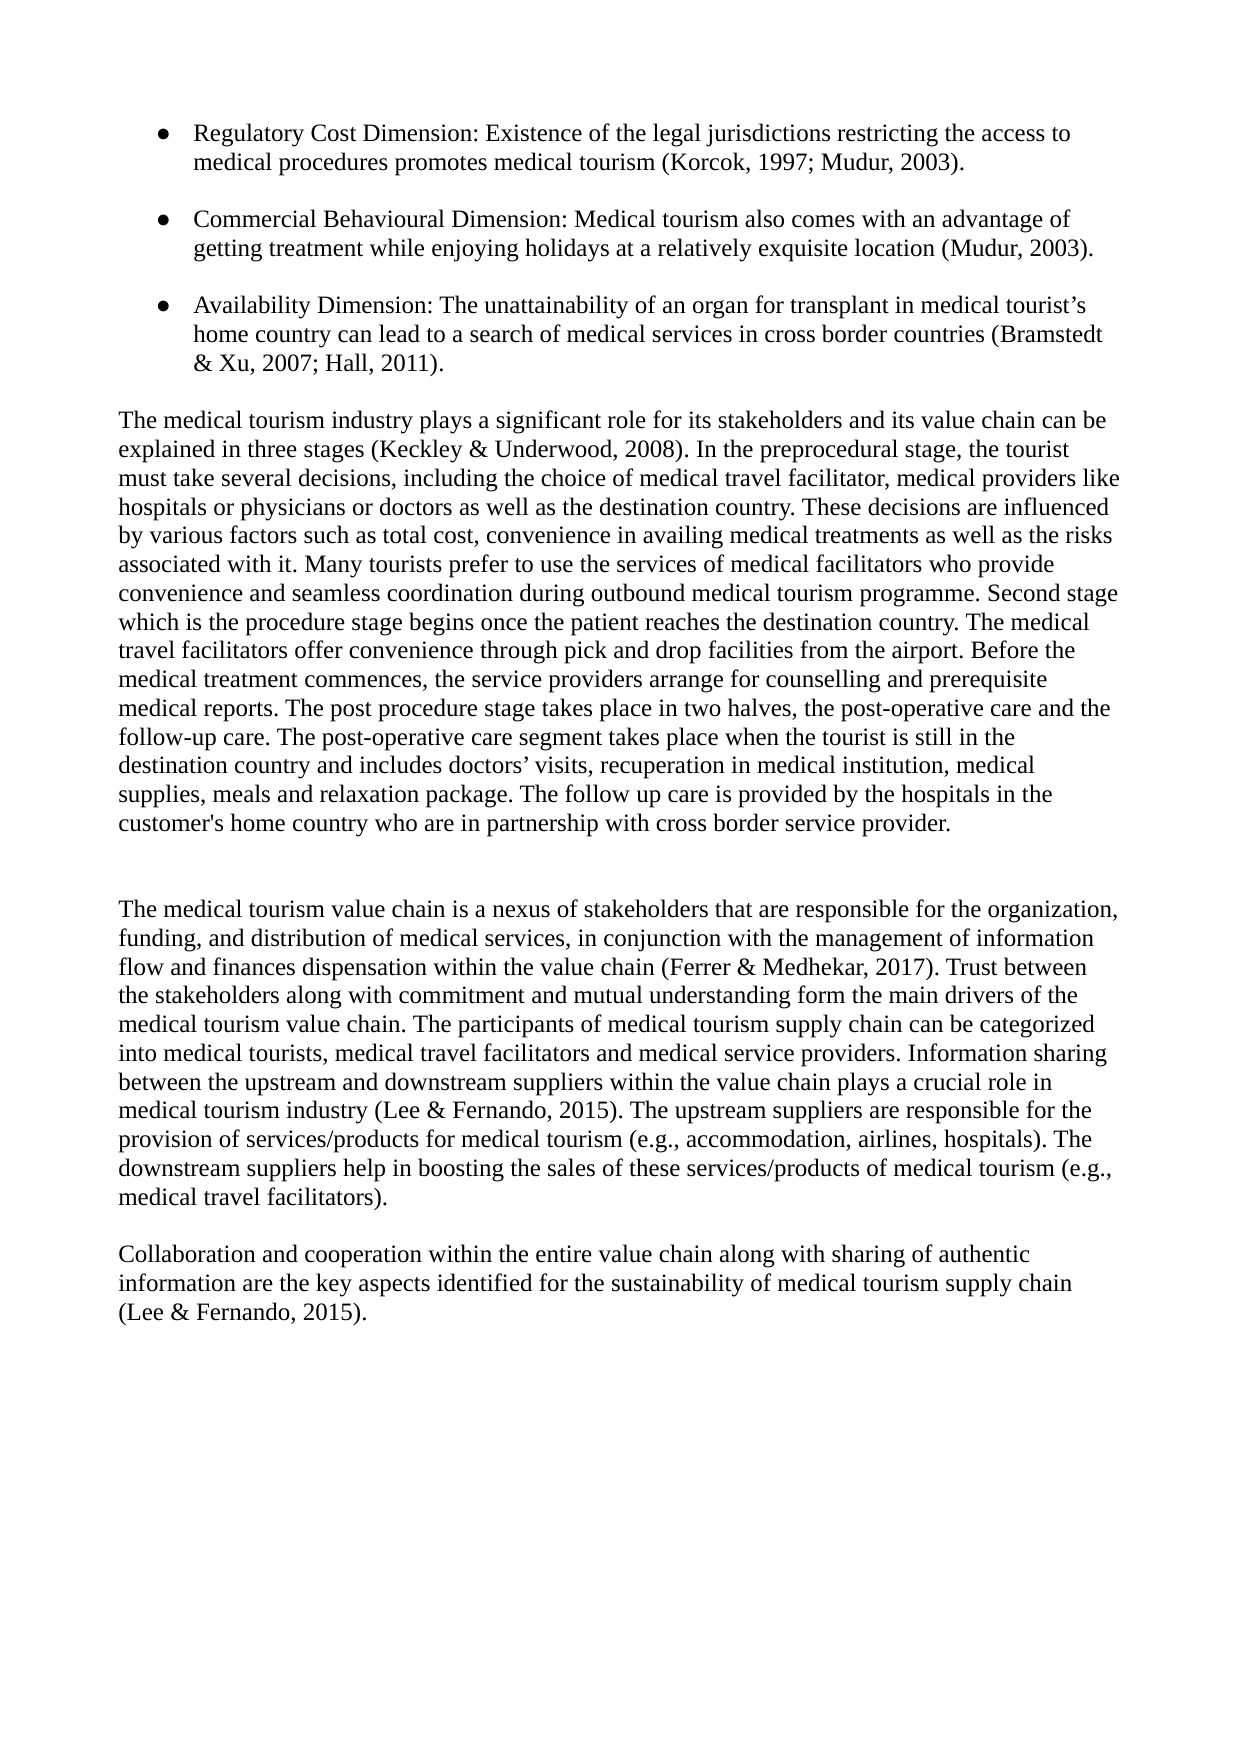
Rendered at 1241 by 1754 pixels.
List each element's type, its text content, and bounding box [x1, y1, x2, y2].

text The medical tourism value chain is a nexus of stakeholders that are responsible for the organization, funding, and distribution of medical services, in conjunction with the management of information flow and finances dispensation within the value chain (Ferrer & Medhekar, 2017). Trust between the stakeholders along with commitment and mutual understanding form the main drivers of the medical tourism value chain. The participants of medical tourism supply chain can be categorized into medical tourists, medical travel facilitators and medical service providers. Information sharing between the upstream and downstream suppliers within the value chain plays a crucial role in medical tourism industry (Lee & Fernando, 2015). The upstream suppliers are responsible for the provision of services/products for medical tourism (e.g., accommodation, airlines, hospitals). The downstream suppliers help in boosting the sales of these services/products of medical tourism (e.g., medical travel facilitators). [118, 894, 1122, 1211]
text The medical tourism industry plays a significant role for its stakeholders and its value chain can be explained in three stages (Keckley & Underwood, 2008). In the preprocedural stage, the tourist must take several decisions, including the choice of medical travel facilitator, medical providers like hospitals or physicians or doctors as well as the destination country. These decisions are influenced by various factors such as total cost, convenience in availing medical treatments as well as the risks associated with it. Many tourists prefer to use the services of medical facilitators who provide convenience and seamless coordination during outbound medical tourism programme. Second stage which is the procedure stage begins once the patient reaches the destination country. The medical travel facilitators offer convenience through pick and drop facilities from the airport. Before the medical treatment commences, the service providers arrange for counselling and prerequisite medical reports. The post procedure stage takes place in two halves, the post-operative care and the follow-up care. The post-operative care segment takes place when the tourist is still in the destination country and includes doctors’ visits, recuperation in medical institution, medical supplies, meals and relaxation package. The follow up care is provided by the hospitals in the customer's home country who are in partnership with cross border service provider. [118, 406, 1122, 837]
list Commercial Behavioural Dimension: Medical tourism also comes with an advantage of getting treatment while enjoying holidays at a relatively exquisite location (Mudur, 2003). [156, 204, 1122, 291]
list Regulatory Cost Dimension: Existence of the legal jurisdictions restricting the access to medical procedures promotes medical tourism (Korcok, 1997; Mudur, 2003). [156, 118, 1122, 204]
list Availability Dimension: The unattainability of an organ for transplant in medical tourist’s home country can lead to a search of medical services in cross border countries (Bramstedt & Xu, 2007; Hall, 2011). [156, 291, 1122, 406]
text Collaboration and cooperation within the entire value chain along with sharing of authentic information are the key aspects identified for the sustainability of medical tourism supply chain (Lee & Fernando, 2015). [118, 1239, 1122, 1326]
